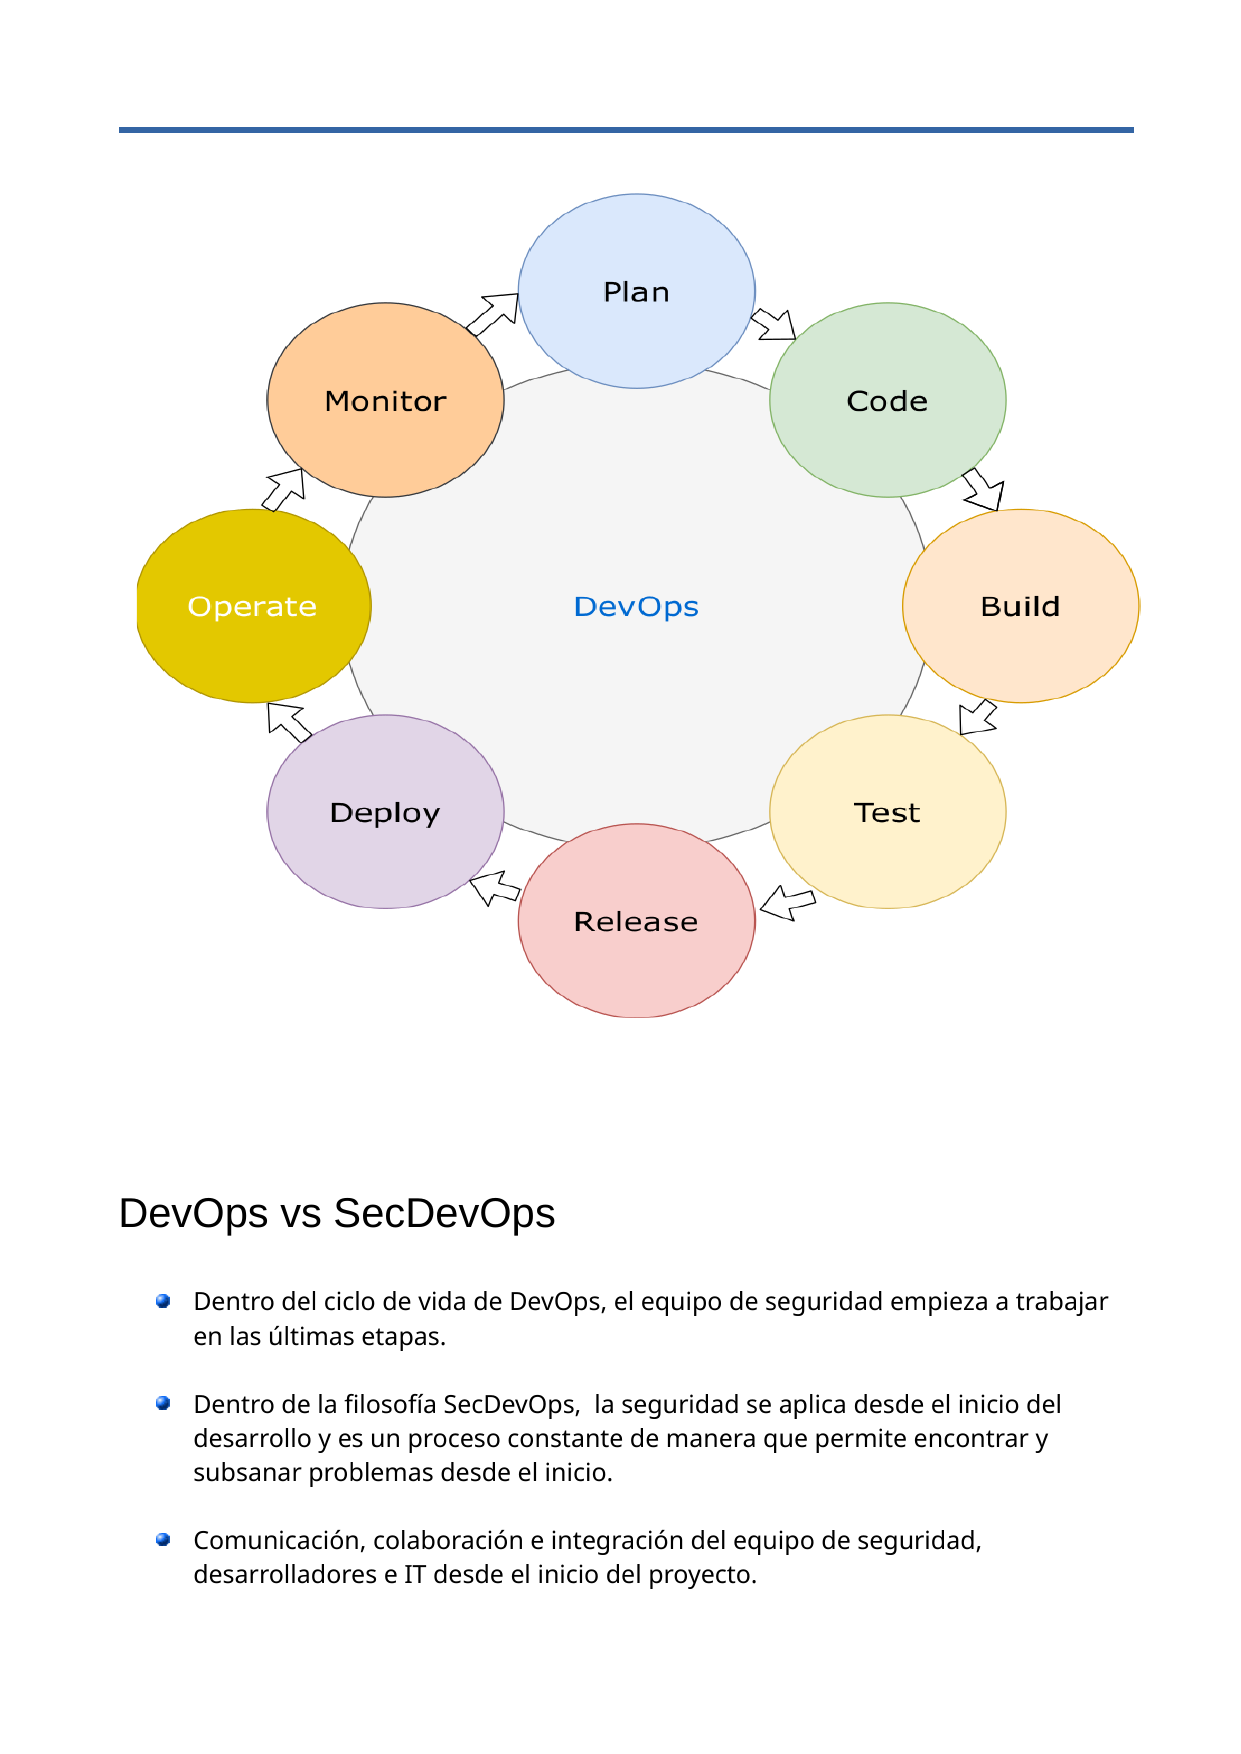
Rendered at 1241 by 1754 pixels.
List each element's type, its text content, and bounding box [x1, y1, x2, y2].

picture [156, 1396, 170, 1410]
list Comunicación, colaboración e integración del equipo de seguridad, desarrolladores e IT desde el inicio del proyecto. [156, 1522, 1122, 1591]
list Dentro del ciclo de vida de DevOps, el equipo de seguridad empieza a trabajar en las últimas etapas. [156, 1284, 1122, 1352]
text DevOps vs SecDevOps [118, 1188, 1122, 1236]
picture [156, 1294, 170, 1308]
list Dentro de la filosofía SecDevOps, la seguridad se aplica desde el inicio del desarrollo y es un proceso constante de manera que permite encontrar y subsanar problemas desde el inicio. [156, 1386, 1122, 1488]
picture [136, 192, 1141, 1018]
picture [156, 1533, 170, 1546]
